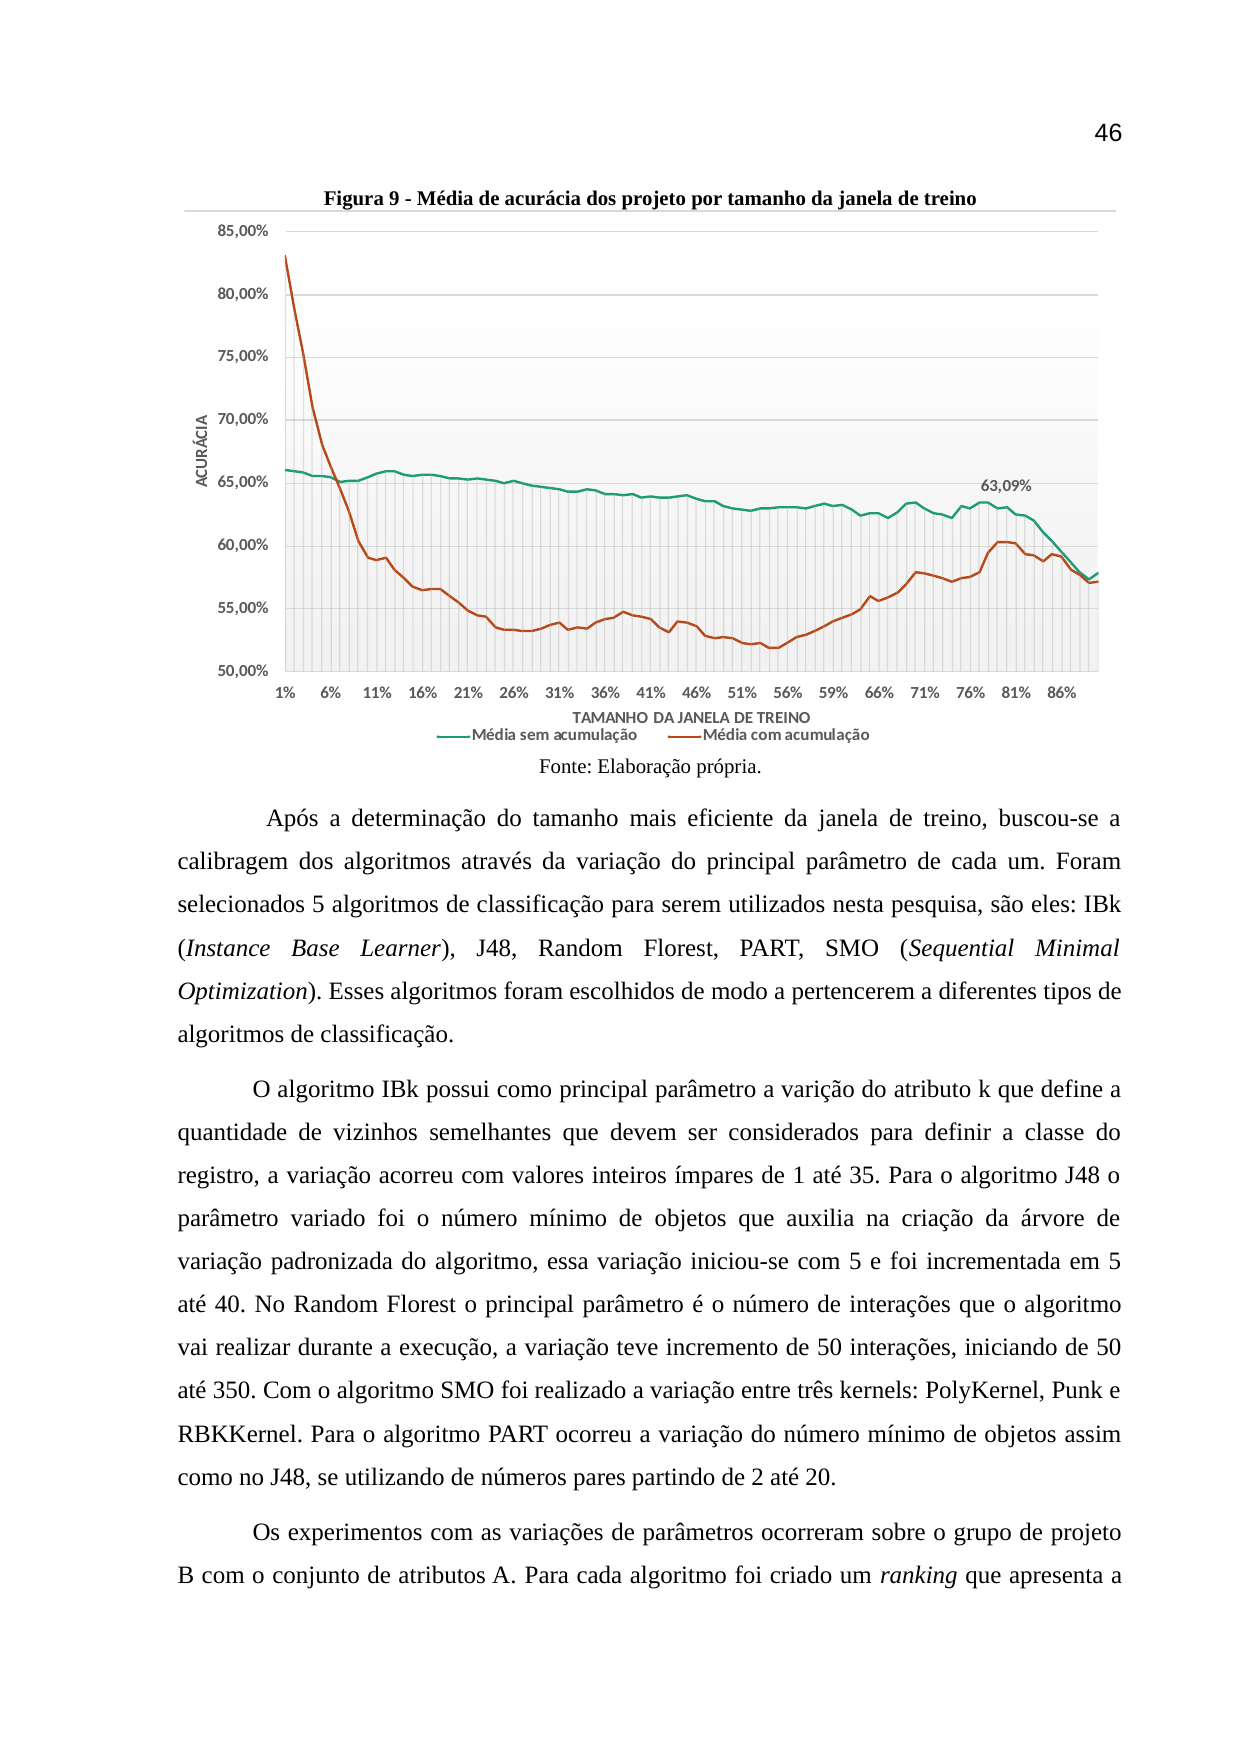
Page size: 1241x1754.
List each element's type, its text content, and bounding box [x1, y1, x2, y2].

text Após a determinação do tamanho mais eficiente da janela de treino, buscou-se a calibragem dos algoritmos através da variação do principal parâmetro de cada um. Foram selecionados 5 algoritmos de classificação para serem utilizados nesta pesquisa, são eles: IBk (Instance Base Learner), J48, Random Florest, PART, SMO (Sequential Minimal Optimization). Esses algoritmos foram escolhidos de modo a pertencerem a diferentes tipos de algoritmos de classificação. [177, 177, 1122, 1048]
text O algoritmo IBk possui como principal parâmetro a varição do atributo k que define a quantidade de vizinhos semelhantes que devem ser considerados para definir a classe do registro, a variação acorreu com valores inteiros ímpares de 1 até 35. Para o algoritmo J48 o parâmetro variado foi o número mínimo de objetos que auxilia na criação da árvore de variação padronizada do algoritmo, essa variação iniciou-se com 5 e foi incrementada em 5 até 40. No Random Florest o principal parâmetro é o número de interações que o algoritmo vai realizar durante a execução, a variação teve incremento de 50 interações, iniciando de 50 até 350. Com o algoritmo SMO foi realizado a variação entre três kernels: PolyKernel, Punk e RBKKernel. Para o algoritmo PART ocorreu a variação do número mínimo de objetos assim como no J48, se utilizando de números pares partindo de 2 até 20. [177, 1074, 1122, 1491]
text [184, 778, 1116, 789]
text Os experimentos com as variações de parâmetros ocorreram sobre o grupo de projeto B com o conjunto de atributos A. Para cada algoritmo foi criado um ranking que apresenta a [177, 1517, 1122, 1589]
text Figura 9 - Média de acurácia dos projeto por tamanho da janela de treino [184, 186, 1116, 210]
text Fonte: Elaboração própria. [184, 755, 1116, 778]
